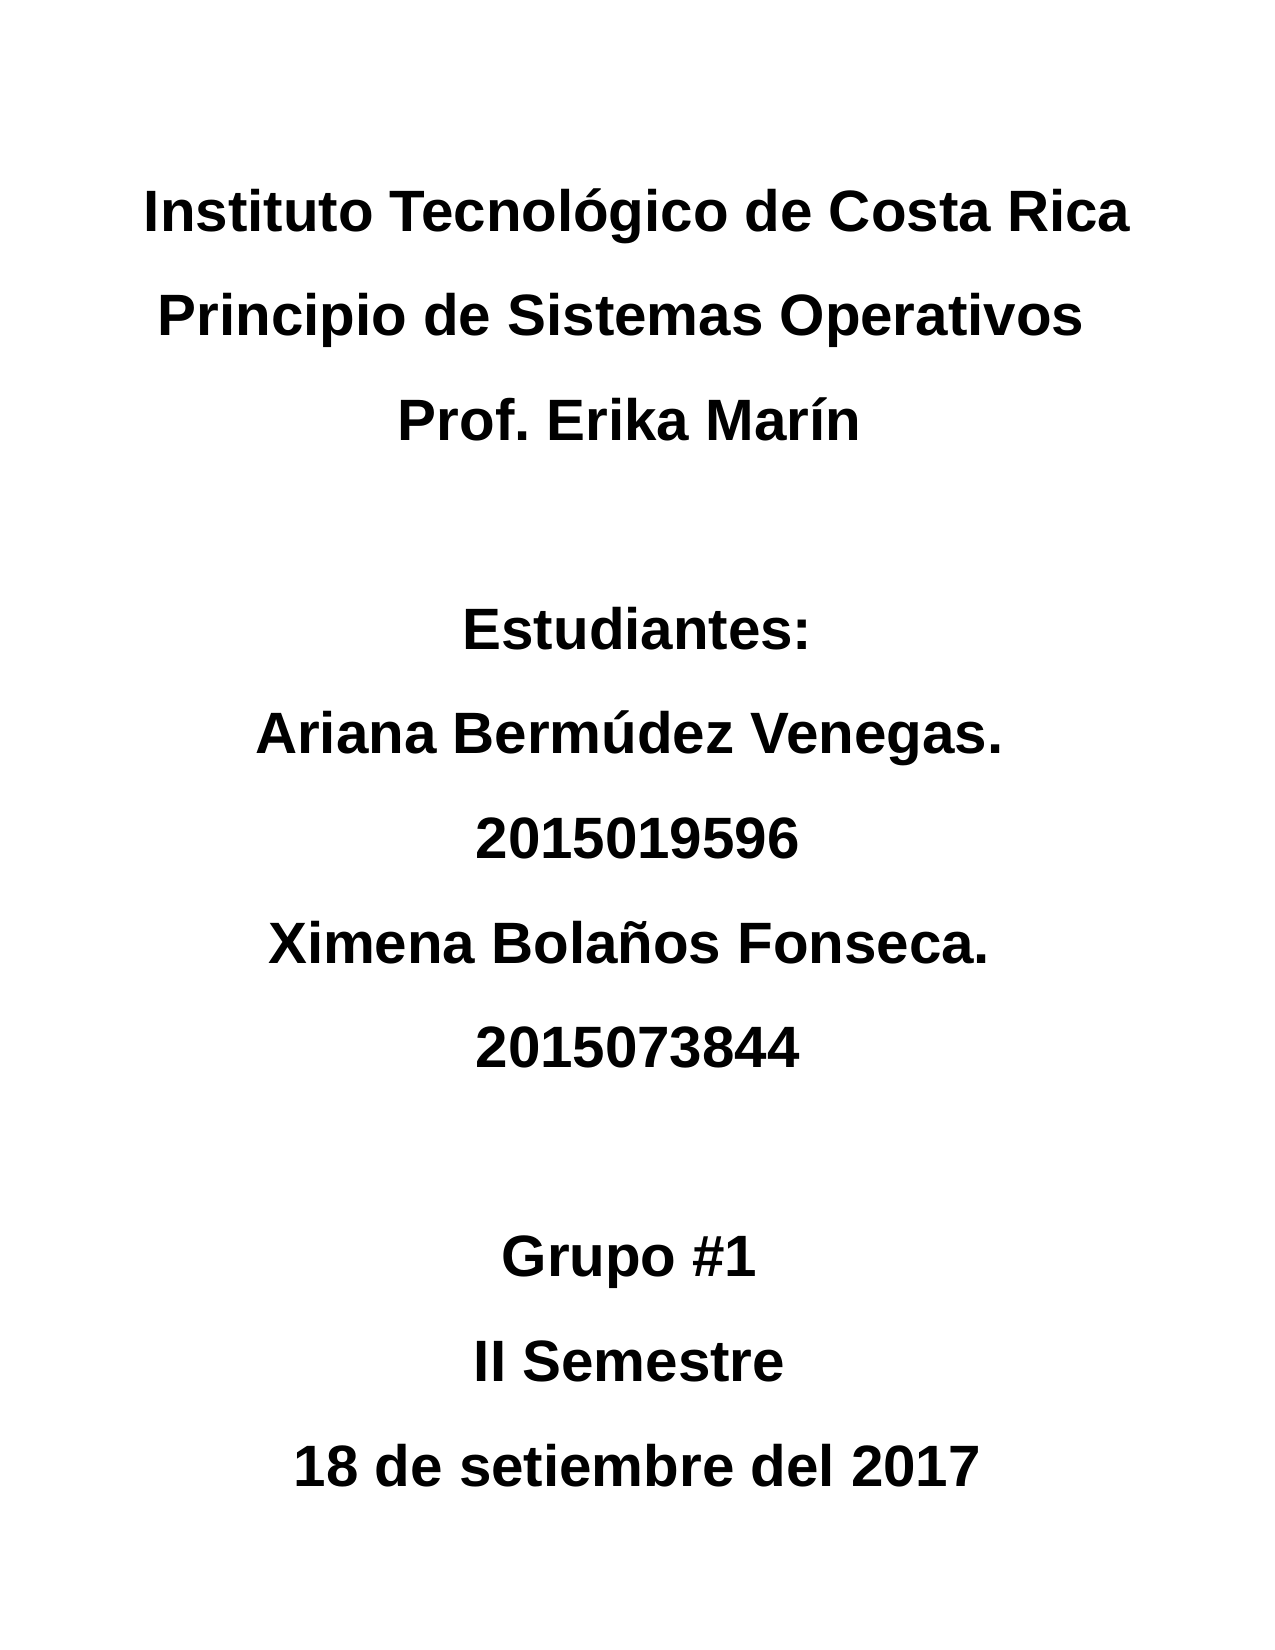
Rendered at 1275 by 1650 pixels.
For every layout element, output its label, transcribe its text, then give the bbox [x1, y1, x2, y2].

title 2015073844 [118, 1013, 1157, 1080]
title II Semestre [118, 1327, 1157, 1394]
title 2015019596 [118, 804, 1157, 871]
title Grupo #1 [118, 1222, 1157, 1289]
title Estudiantes: [118, 595, 1157, 662]
title 18 de setiembre del 2017 [118, 1431, 1157, 1498]
title Prof. Erika Marín [118, 386, 1157, 453]
title Principio de Sistemas Operativos [118, 281, 1157, 348]
title Instituto Tecnológico de Costa Rica [118, 176, 1157, 243]
title Ximena Bolaños Fonseca. [118, 908, 1157, 976]
title Ariana Bermúdez Venegas. [118, 699, 1157, 766]
